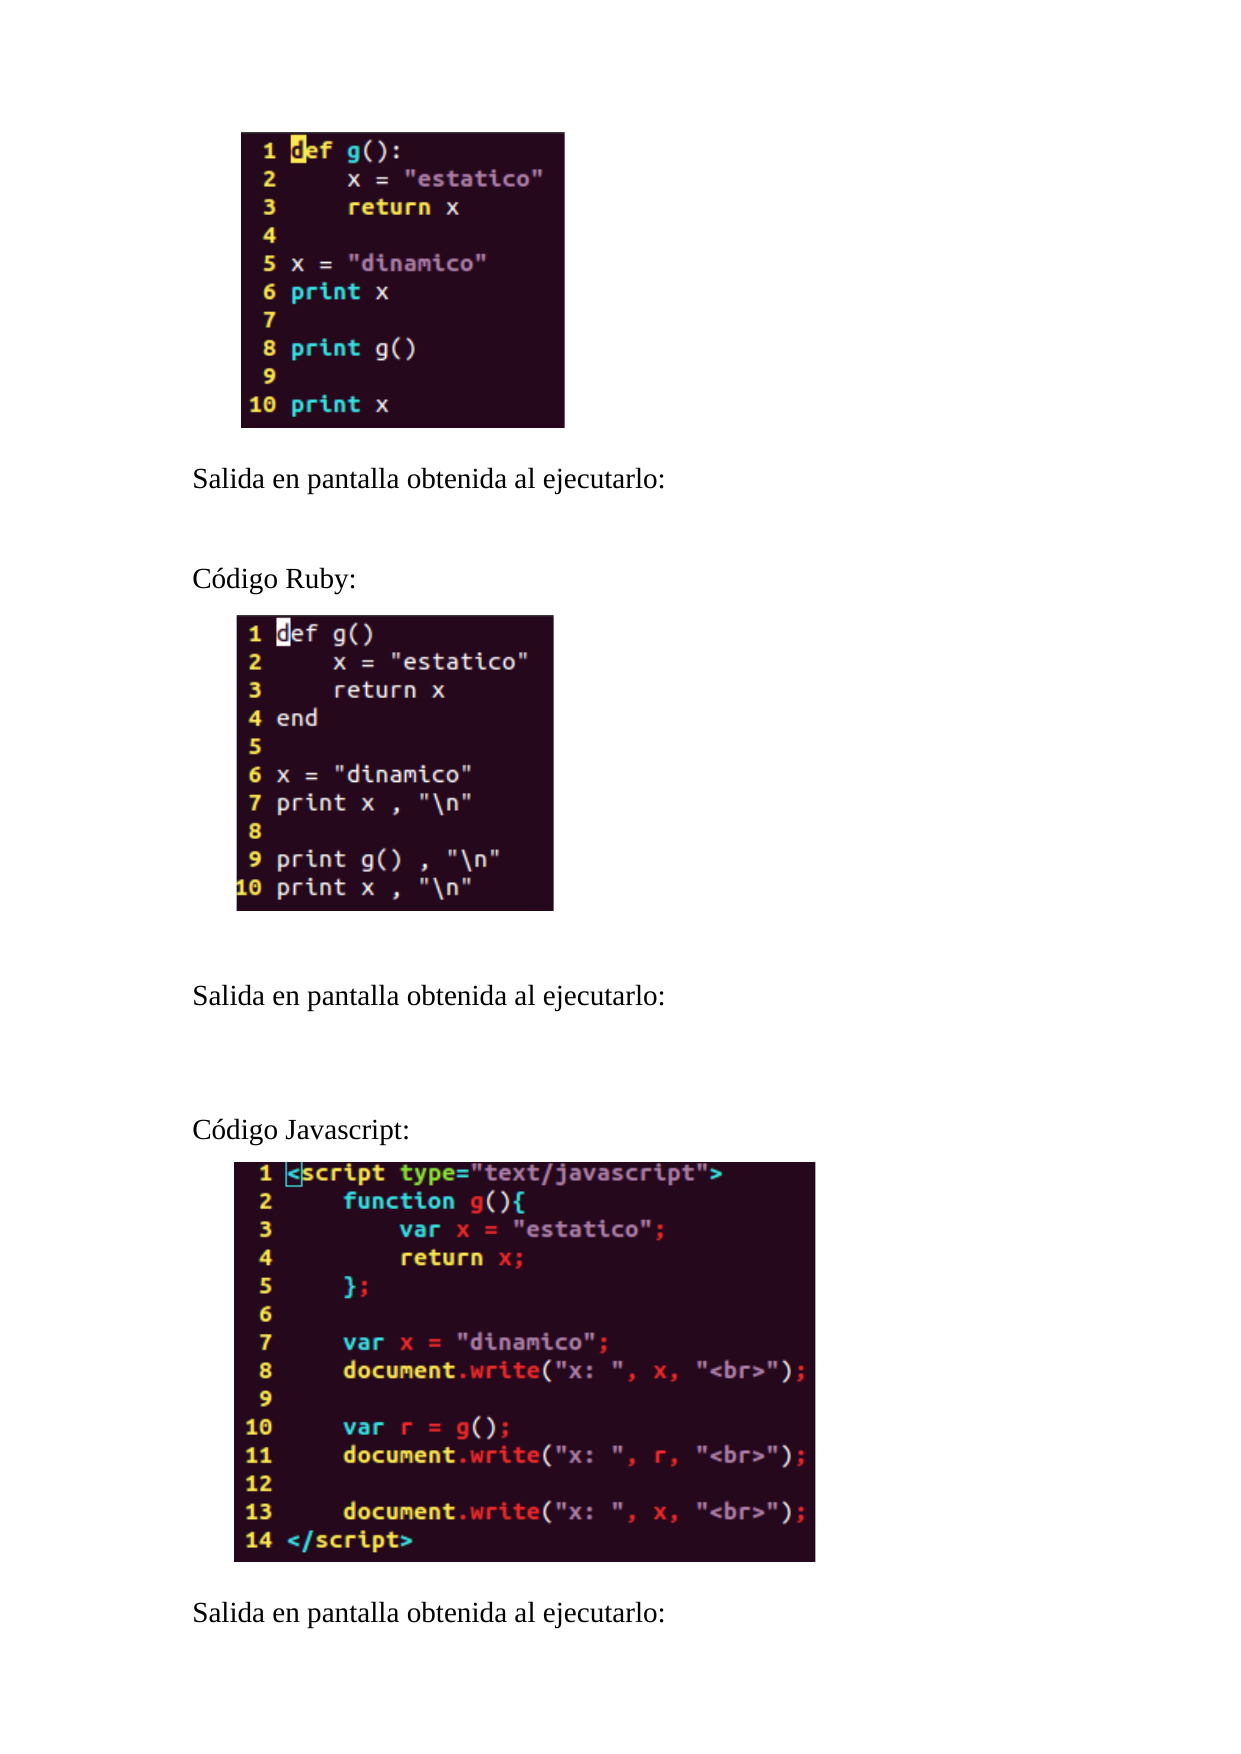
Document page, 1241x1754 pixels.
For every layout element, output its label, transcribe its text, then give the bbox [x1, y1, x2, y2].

text Salida en pantalla obtenida al ejecutarlo: [118, 461, 1122, 494]
text Código Ruby: [118, 562, 1122, 595]
picture [234, 1162, 816, 1562]
picture [236, 615, 554, 911]
picture [241, 132, 565, 428]
text Código Javascript: [118, 1112, 1122, 1146]
text Salida en pantalla obtenida al ejecutarlo: [118, 1595, 1122, 1628]
text Salida en pantalla obtenida al ejecutarlo: [118, 978, 1122, 1011]
